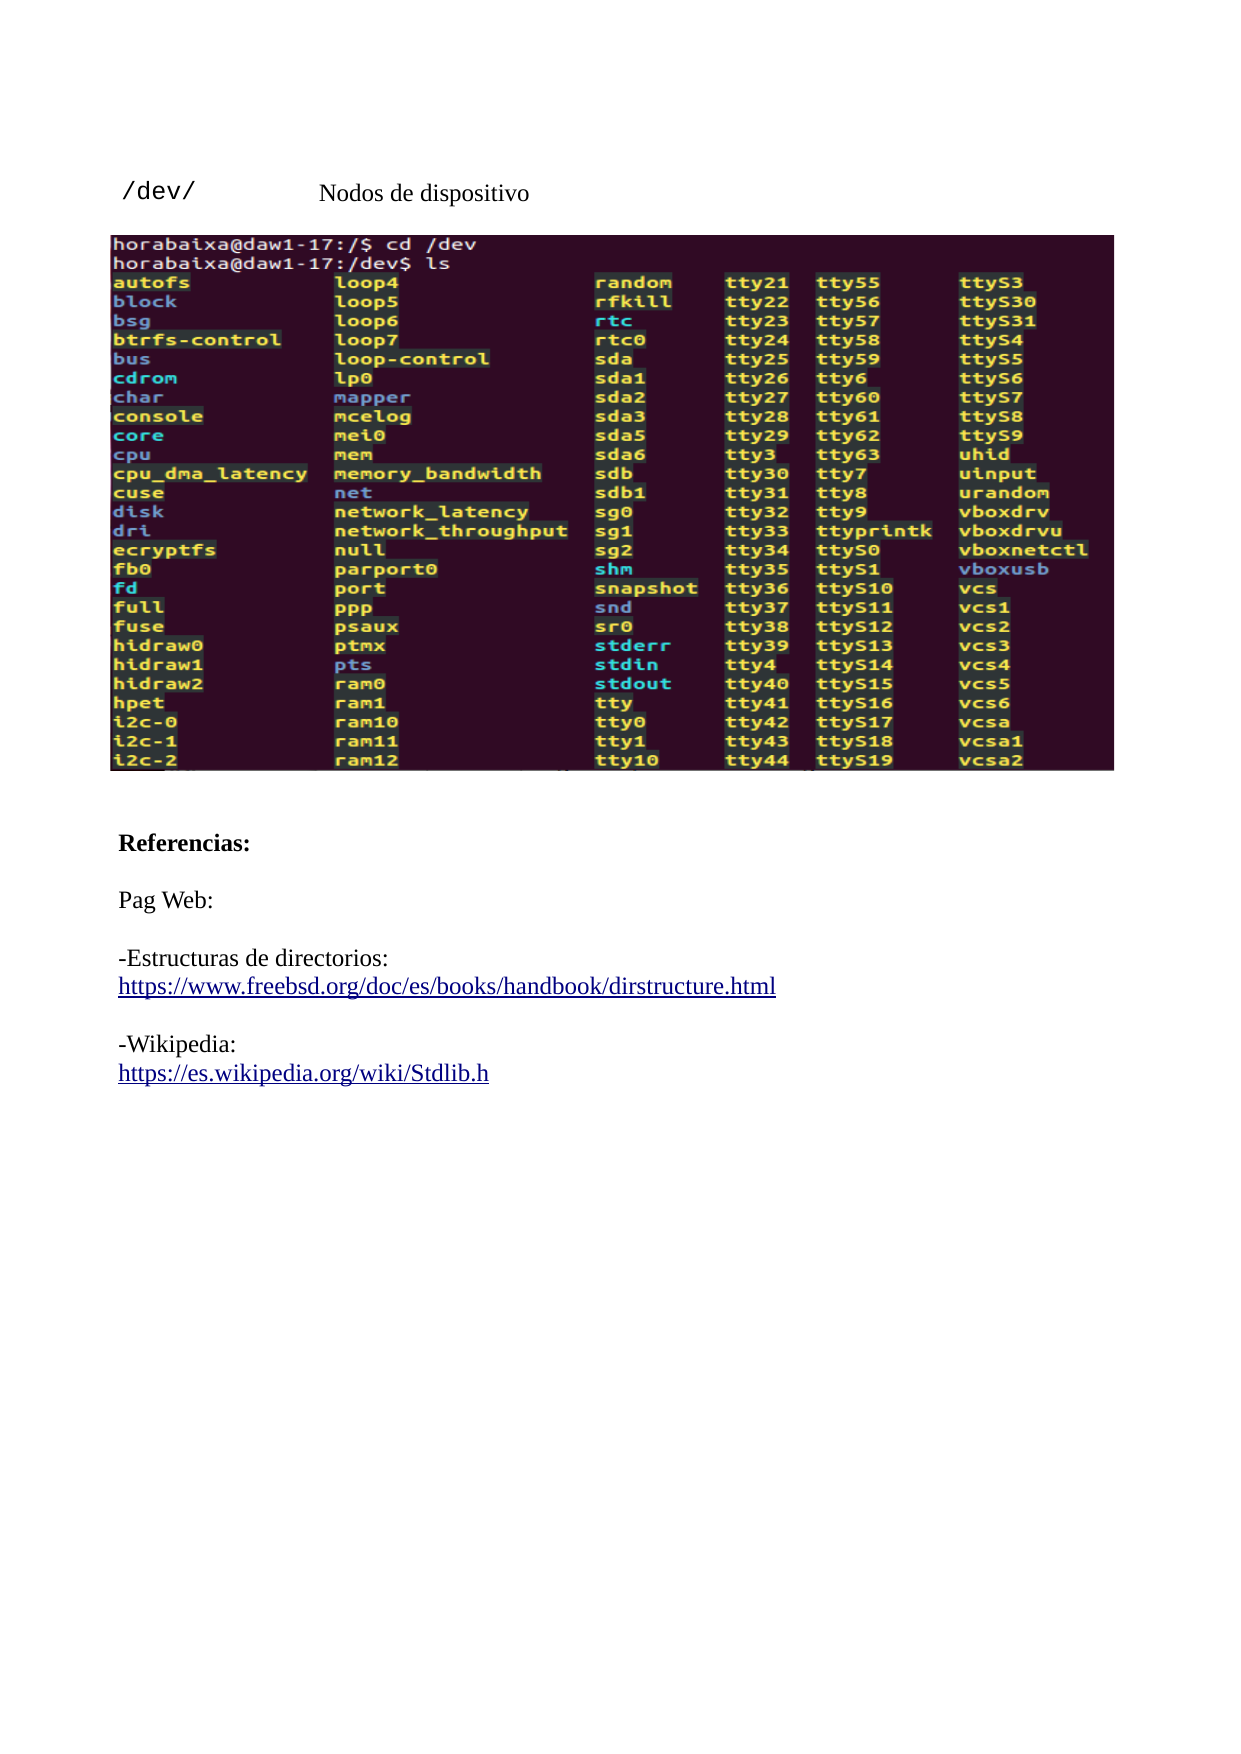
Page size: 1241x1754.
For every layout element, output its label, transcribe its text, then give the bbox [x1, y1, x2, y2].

text Pag Web: [118, 885, 1122, 914]
picture [110, 235, 1115, 771]
table_header /dev/ [118, 176, 316, 210]
table_header Nodos de dispositivo [316, 176, 1122, 210]
text https://www.freebsd.org/doc/es/books/handbook/dirstructure.html [118, 971, 1122, 1000]
text https://es.wikipedia.org/wiki/Stdlib.h [118, 1058, 1122, 1086]
text -Estructuras de directorios: [118, 943, 1122, 971]
text Referencias: [118, 828, 1122, 856]
text -Wikipedia: [118, 1029, 1122, 1058]
